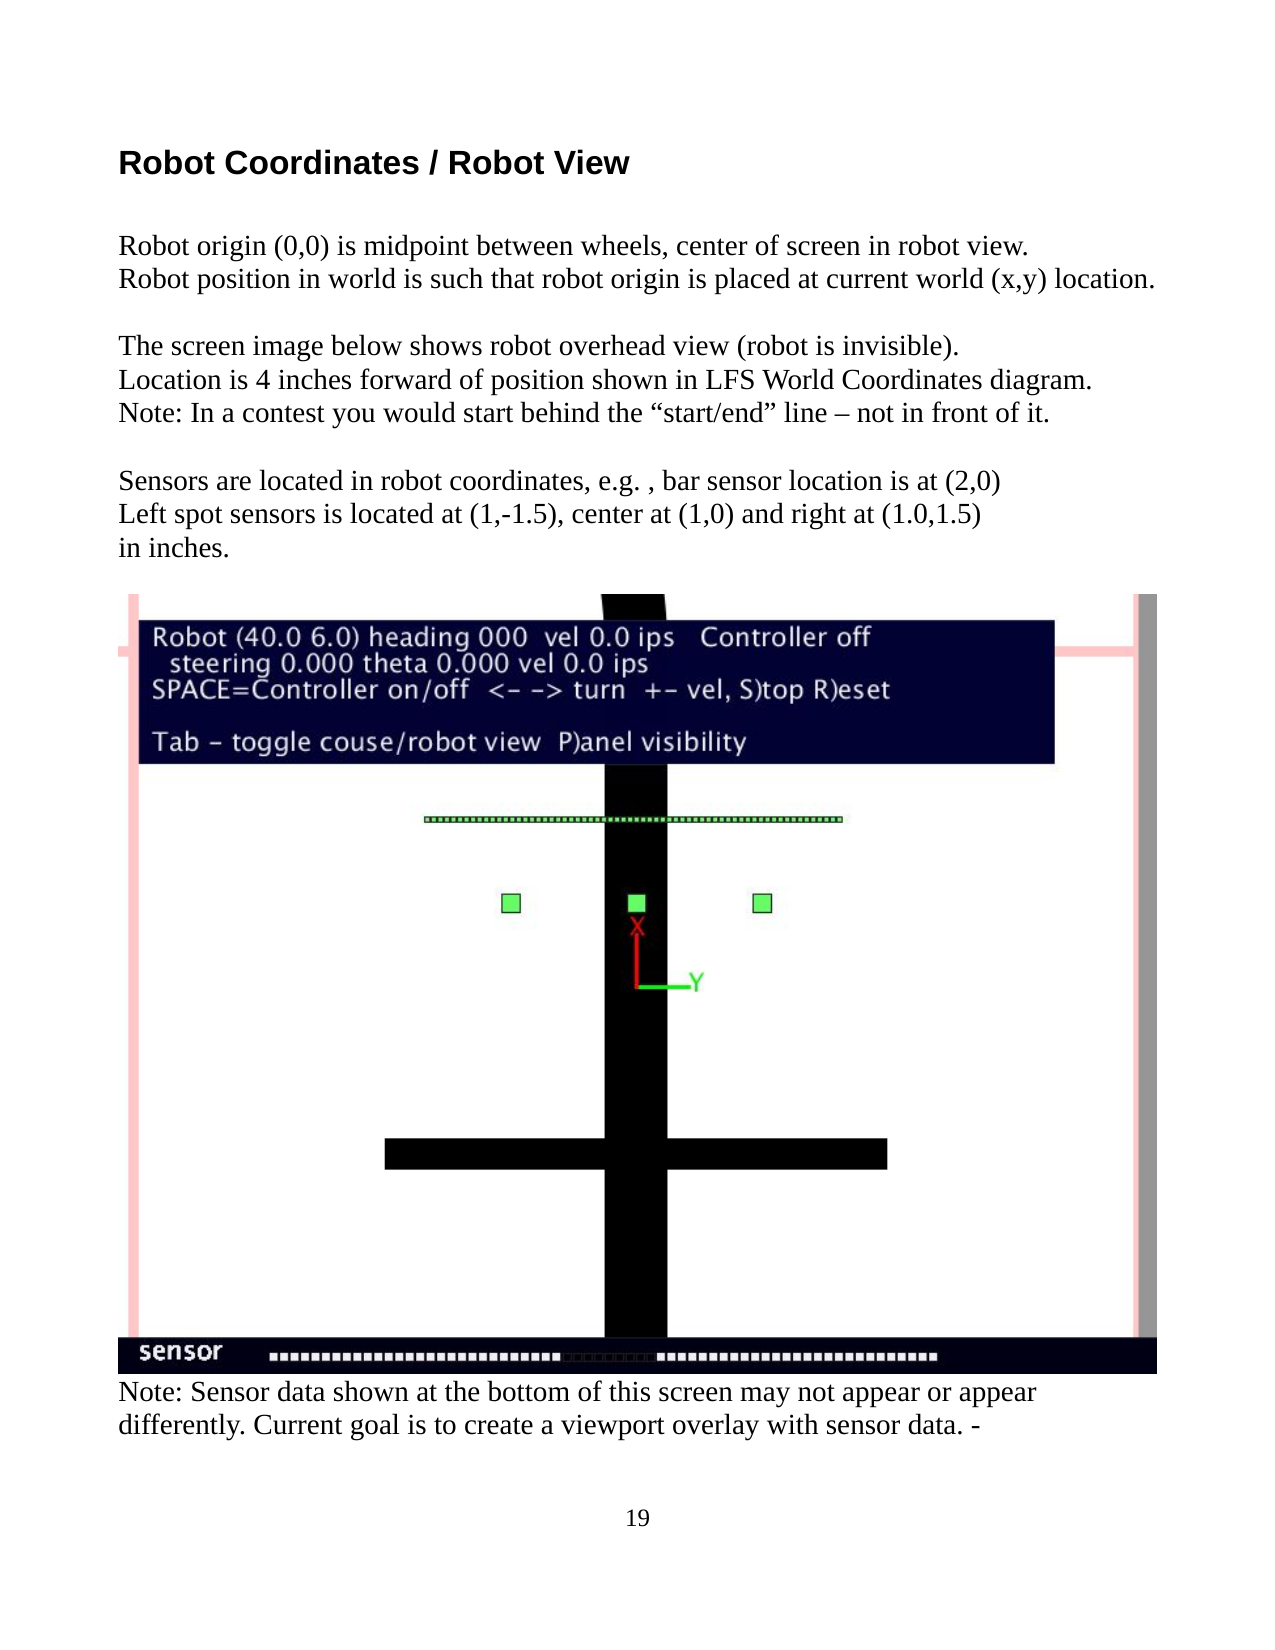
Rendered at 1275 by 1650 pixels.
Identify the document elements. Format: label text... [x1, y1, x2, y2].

text Note: Sensor data shown at the bottom of this screen may not appear or appear differently. Current goal is to create a viewport overlay with sensor data. - [118, 1374, 1157, 1441]
text Left spot sensors is located at (1,-1.5), center at (1,0) and right at (1.0,1.5) [118, 496, 1157, 530]
text Note: In a contest you would start behind the “start/end” line – not in front of it. [118, 396, 1157, 429]
text [118, 563, 1157, 594]
picture [118, 594, 1157, 1374]
text Robot position in world is such that robot origin is placed at current world (x,y) location. [118, 261, 1157, 295]
text The screen image below shows robot overhead view (robot is invisible). [118, 328, 1157, 362]
text in inches. [118, 530, 1157, 563]
text Location is 4 inches forward of position shown in LFS World Coordinates diagram. [118, 362, 1157, 396]
text Robot origin (0,0) is midpoint between wheels, center of screen in robot view. [118, 228, 1157, 261]
text Sensors are located in robot coordinates, e.g. , bar sensor location is at (2,0) [118, 463, 1157, 496]
subtitle Robot Coordinates / Robot View [118, 143, 1157, 182]
